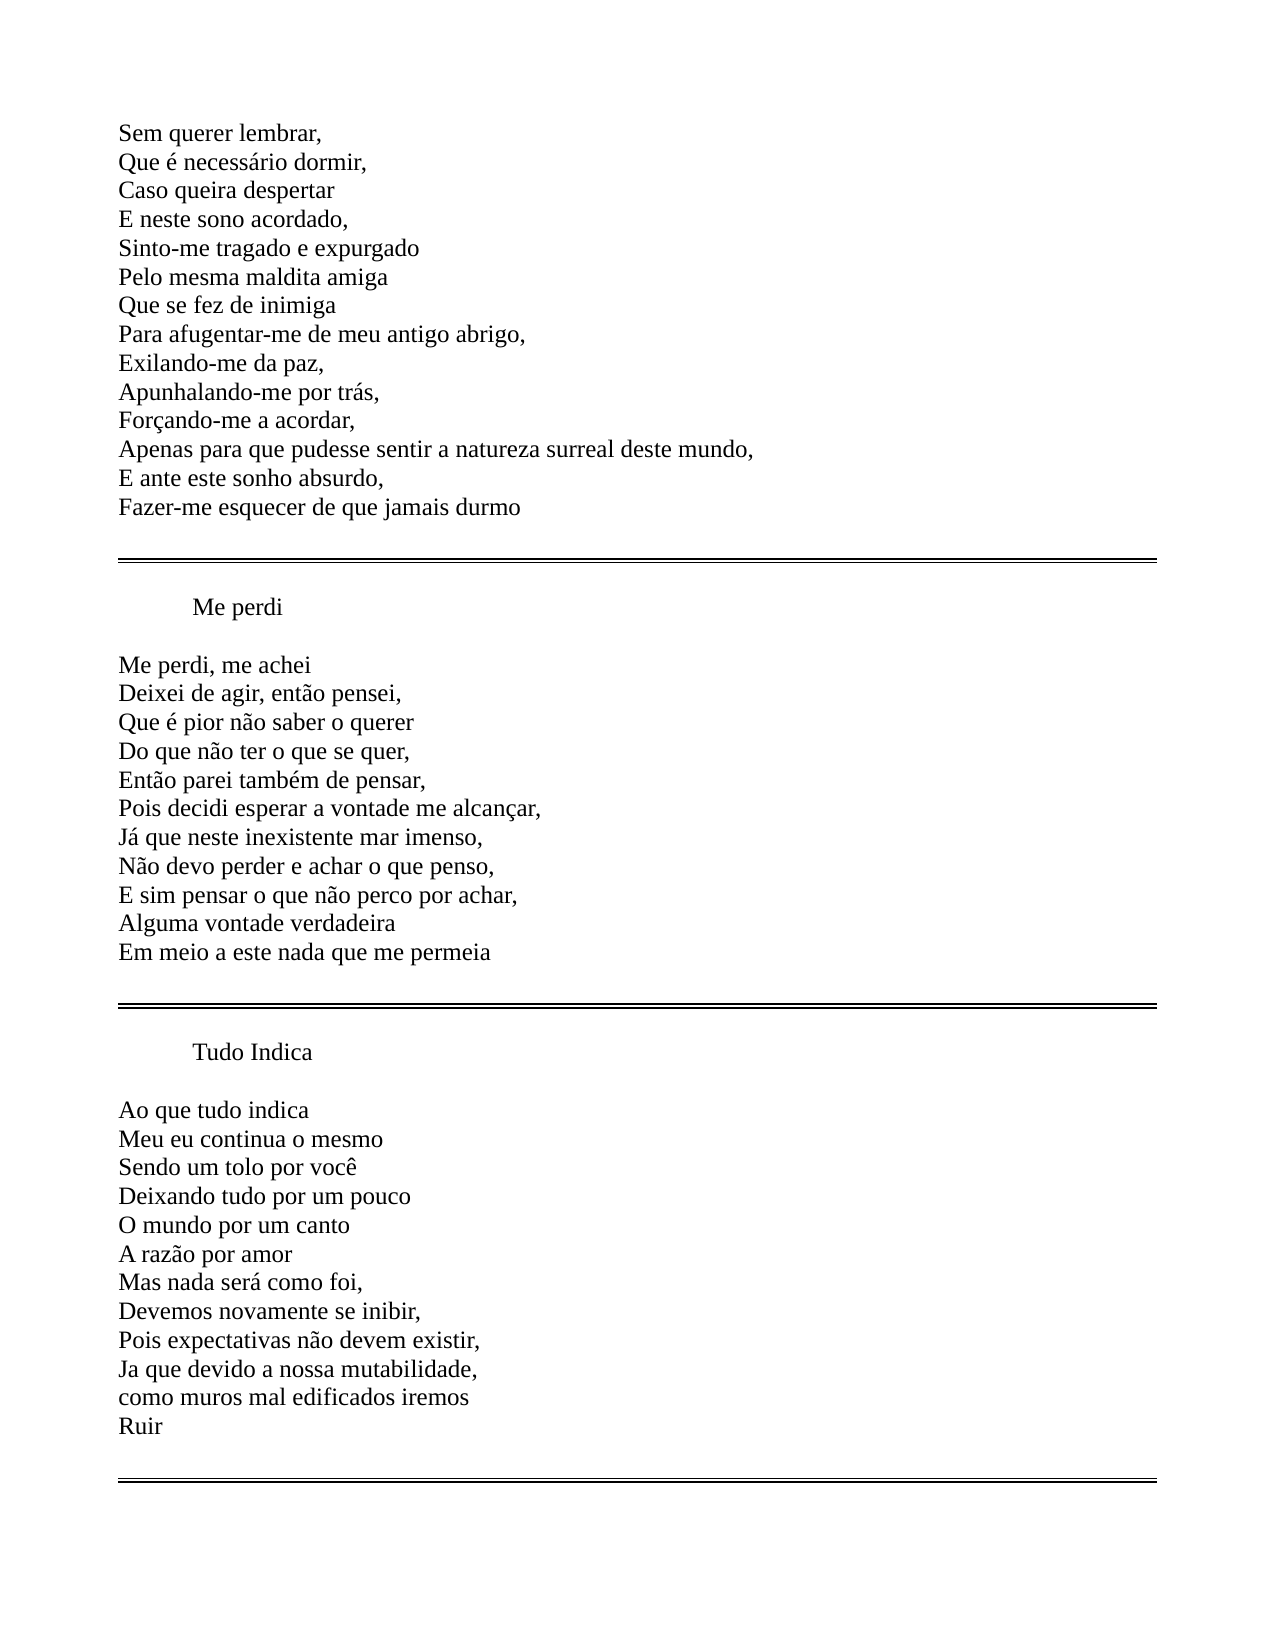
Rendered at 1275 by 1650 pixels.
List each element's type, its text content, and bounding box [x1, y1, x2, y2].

text Devemos novamente se inibir, [118, 1296, 1157, 1325]
text E ante este sonho absurdo, [118, 463, 1157, 492]
text Ao que tudo indica [118, 1095, 1157, 1124]
text Pois expectativas não devem existir, [118, 1325, 1157, 1354]
text Forçando-me a acordar, [118, 406, 1157, 434]
text Apunhalando-me por trás, [118, 377, 1157, 406]
text Deixando tudo por um pouco [118, 1181, 1157, 1210]
text como muros mal edificados iremos [118, 1382, 1157, 1411]
text Pelo mesma maldita amiga [118, 262, 1157, 291]
text Que é pior não saber o querer [118, 707, 1157, 736]
text Me perdi [118, 592, 1157, 621]
text Não devo perder e achar o que penso, [118, 851, 1157, 880]
text Sendo um tolo por você [118, 1152, 1157, 1181]
text Fazer-me esquecer de que jamais durmo [118, 492, 1157, 521]
text Deixei de agir, então pensei, [118, 678, 1157, 707]
text Ruir [118, 1411, 1157, 1440]
text Do que não ter o que se quer, [118, 736, 1157, 765]
text Já que neste inexistente mar imenso, [118, 822, 1157, 851]
text Alguma vontade verdadeira [118, 908, 1157, 937]
text Em meio a este nada que me permeia [118, 937, 1157, 966]
text Para afugentar-me de meu antigo abrigo, [118, 319, 1157, 348]
text Me perdi, me achei [118, 650, 1157, 678]
text Que é necessário dormir, [118, 147, 1157, 176]
text Exilando-me da paz, [118, 348, 1157, 377]
text Pois decidi esperar a vontade me alcançar, [118, 793, 1157, 822]
text A razão por amor [118, 1239, 1157, 1267]
text E sim pensar o que não perco por achar, [118, 880, 1157, 908]
text Então parei também de pensar, [118, 765, 1157, 793]
text Ja que devido a nossa mutabilidade, [118, 1354, 1157, 1382]
text E neste sono acordado, [118, 204, 1157, 233]
text Mas nada será como foi, [118, 1267, 1157, 1296]
text Tudo Indica [118, 1037, 1157, 1066]
text Meu eu continua o mesmo [118, 1124, 1157, 1152]
text Sinto-me tragado e expurgado [118, 233, 1157, 262]
text Apenas para que pudesse sentir a natureza surreal deste mundo, [118, 434, 1157, 463]
text Sem querer lembrar, [118, 118, 1157, 147]
text O mundo por um canto [118, 1210, 1157, 1239]
text Que se fez de inimiga [118, 291, 1157, 319]
text Caso queira despertar [118, 176, 1157, 204]
